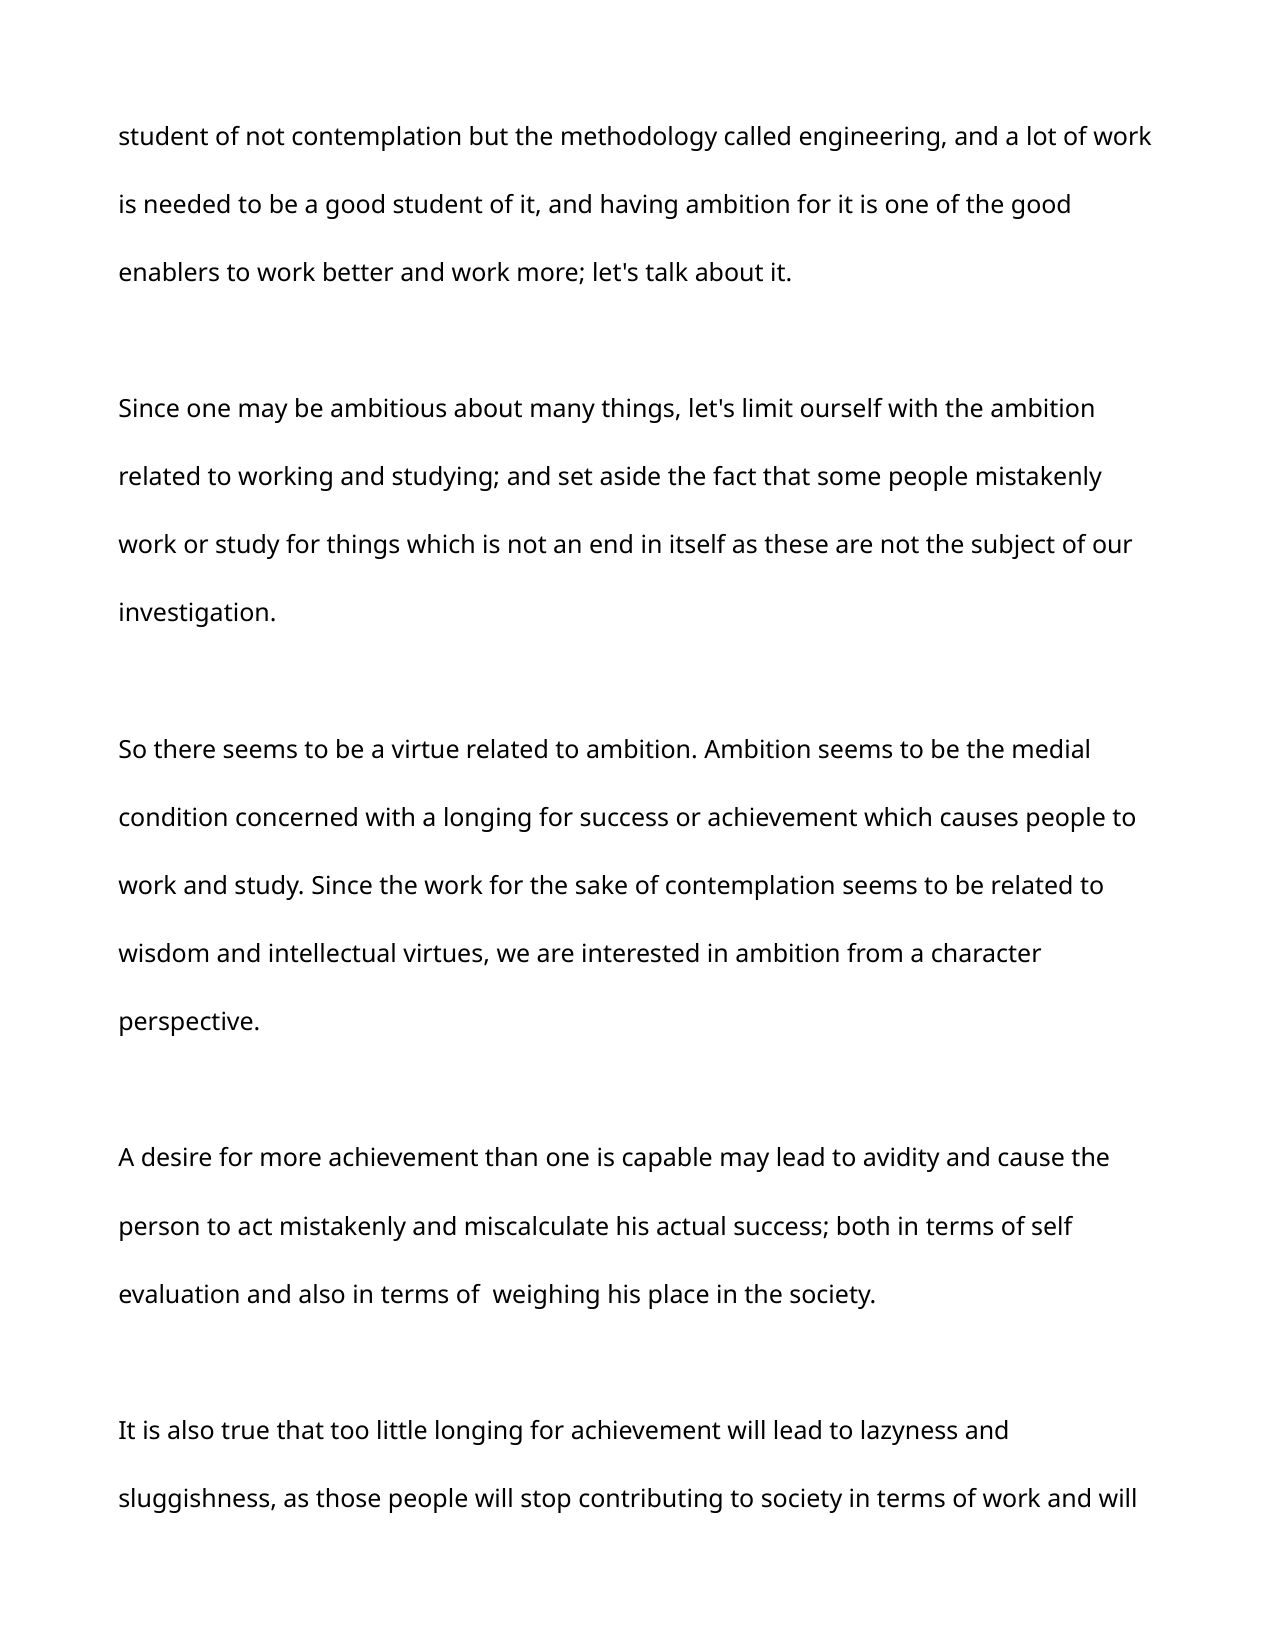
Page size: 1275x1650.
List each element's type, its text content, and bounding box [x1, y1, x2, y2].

text Since one may be ambitious about many things, let's limit ourself with the ambition related to working and studying; and set aside the fact that some people mistakenly work or study for things which is not an end in itself as these are not the subject of our investigation. [118, 391, 1157, 629]
text It is also true that too little longing for achievement will lead to lazyness and sluggishness, as those people will stop contributing to society in terms of work and will [118, 1412, 1157, 1515]
text So there seems to be a virtue related to ambition. Ambition seems to be the medial condition concerned with a longing for success or achievement which causes people to work and study. Since the work for the sake of contemplation seems to be related to wisdom and intellectual virtues, we are interested in ambition from a character perspective. [118, 731, 1157, 1038]
text student of not contemplation but the methodology called engineering, and a lot of work is needed to be a good student of it, and having ambition for it is one of the good enablers to work better and work more; let's talk about it. [118, 118, 1157, 288]
text A desire for more achievement than one is capable may lead to avidity and cause the person to act mistakenly and miscalculate his actual success; both in terms of self evaluation and also in terms of weighing his place in the society. [118, 1140, 1157, 1310]
